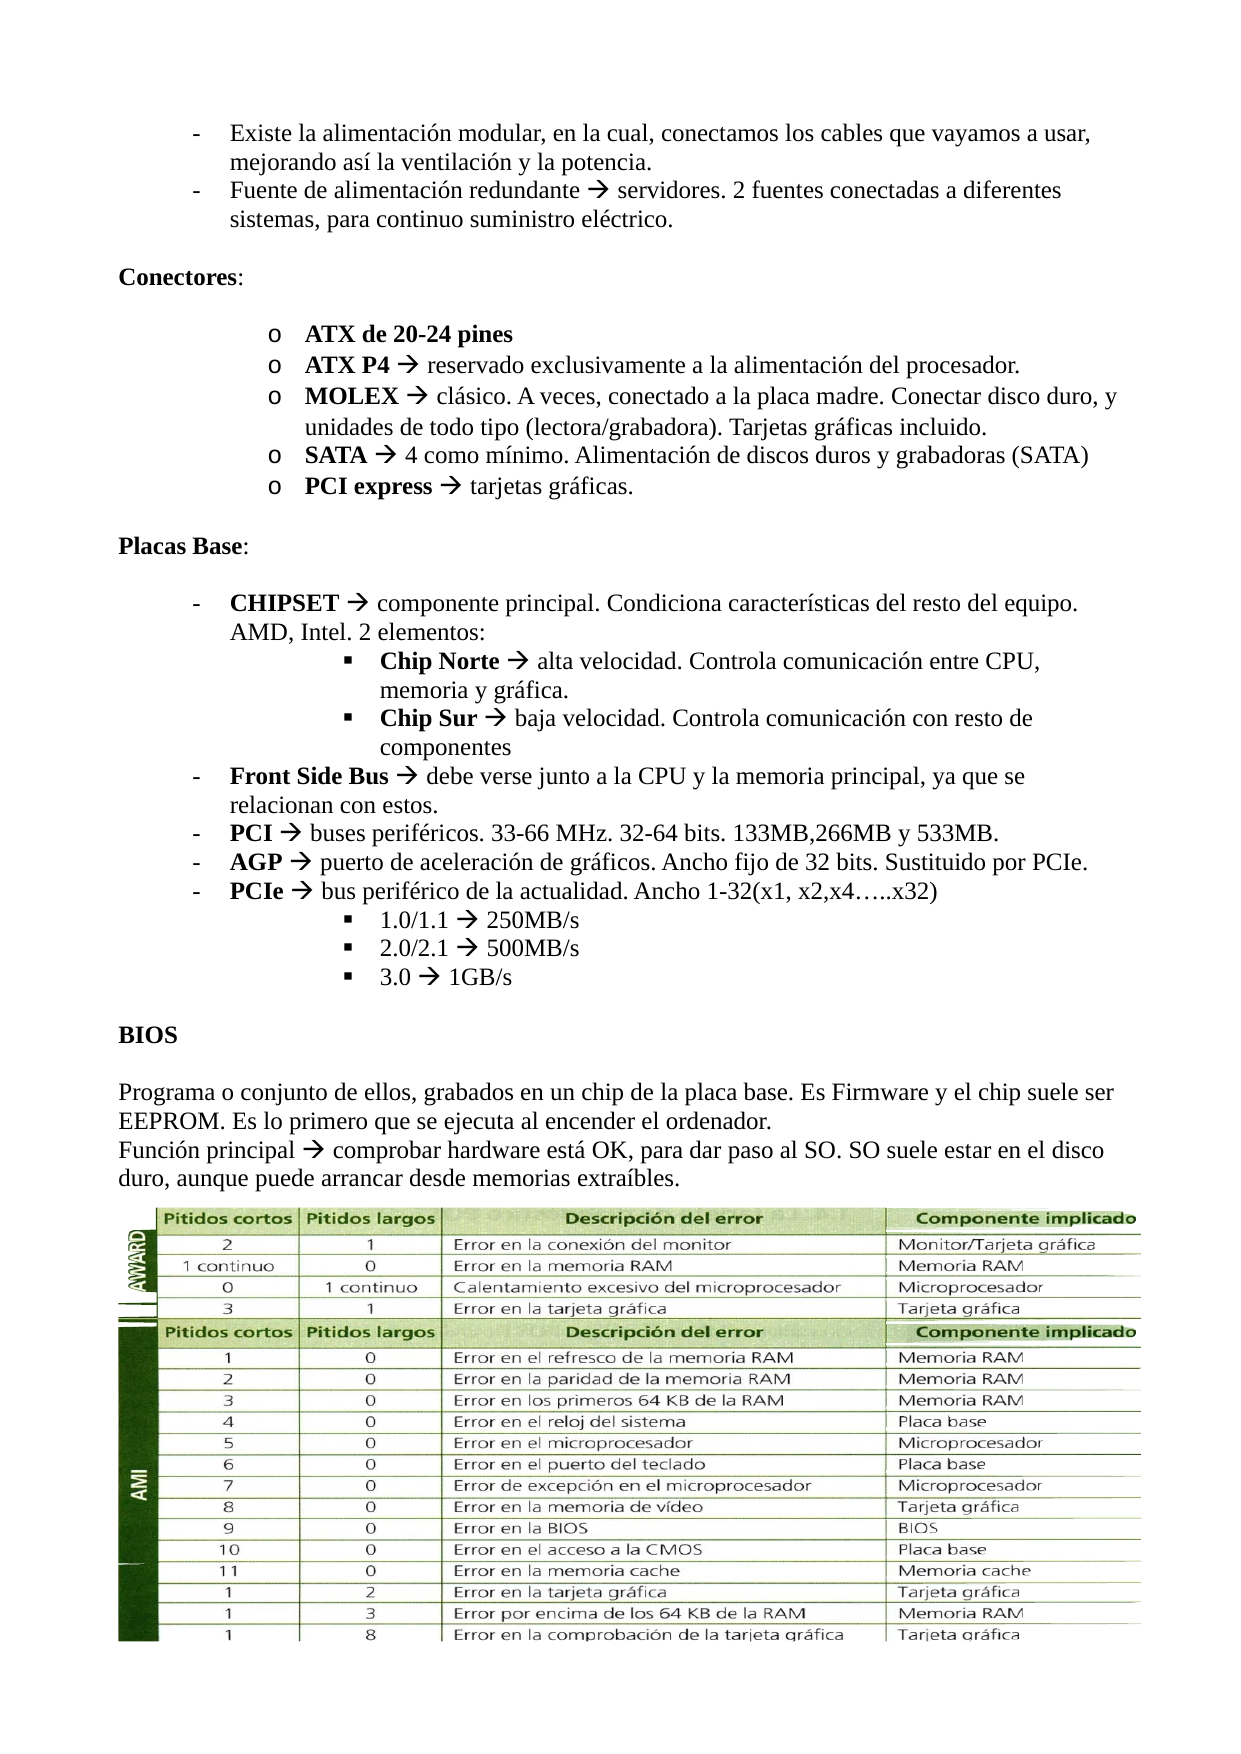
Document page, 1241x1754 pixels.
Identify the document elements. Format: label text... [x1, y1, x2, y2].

list 1.0/1.1  250MB/s [342, 905, 1122, 933]
list Fuente de alimentación redundante  servidores. 2 fuentes conectadas a diferentes sistemas, para continuo suministro eléctrico. [192, 176, 1122, 233]
list AGP  puerto de aceleración de gráficos. Ancho fijo de 32 bits. Sustituido por PCIe. [192, 847, 1122, 876]
text Placas Base: [118, 531, 1122, 560]
list CHIPSET  componente principal. Condiciona características del resto del equipo. AMD, Intel. 2 elementos: [192, 588, 1122, 646]
text Programa o conjunto de ellos, grabados en un chip de la placa base. Es Firmware y el chip suele ser EEPROM. Es lo primero que se ejecuta al encender el ordenador. [118, 1077, 1122, 1135]
text Conectores: [118, 262, 1122, 291]
list SATA  4 como mínimo. Alimentación de discos duros y grabadoras (SATA) [267, 441, 1122, 471]
list PCI  buses periféricos. 33-66 MHz. 32-64 bits. 133MB,266MB y 533MB. [192, 818, 1122, 847]
list PCI express  tarjetas gráficas. [267, 471, 1122, 502]
list 2.0/2.1  500MB/s [342, 933, 1122, 962]
list Chip Sur  baja velocidad. Controla comunicación con resto de componentes [342, 703, 1122, 761]
list 3.0  1GB/s [342, 962, 1122, 991]
list MOLEX  clásico. A veces, conectado a la placa madre. Conectar disco duro, y unidades de todo tipo (lectora/grabadora). Tarjetas gráficas incluido. [267, 381, 1122, 441]
list PCIe  bus periférico de la actualidad. Ancho 1-32(x1, x2,x4…..x32) [192, 876, 1122, 905]
list Existe la alimentación modular, en la cual, conectamos los cables que vayamos a usar, mejorando así la ventilación y la potencia. [192, 118, 1122, 176]
text BIOS [118, 1020, 1122, 1048]
text Función principal  comprobar hardware está OK, para dar paso al SO. SO suele estar en el disco duro, aunque puede arrancar desde memorias extraíbles. [118, 1135, 1122, 1192]
list Chip Norte  alta velocidad. Controla comunicación entre CPU, memoria y gráfica. [342, 646, 1122, 703]
list ATX P4  reservado exclusivamente a la alimentación del procesador. [267, 350, 1122, 381]
list ATX de 20-24 pines [267, 319, 1122, 350]
list Front Side Bus  debe verse junto a la CPU y la memoria principal, ya que se relacionan con estos. [192, 761, 1122, 818]
